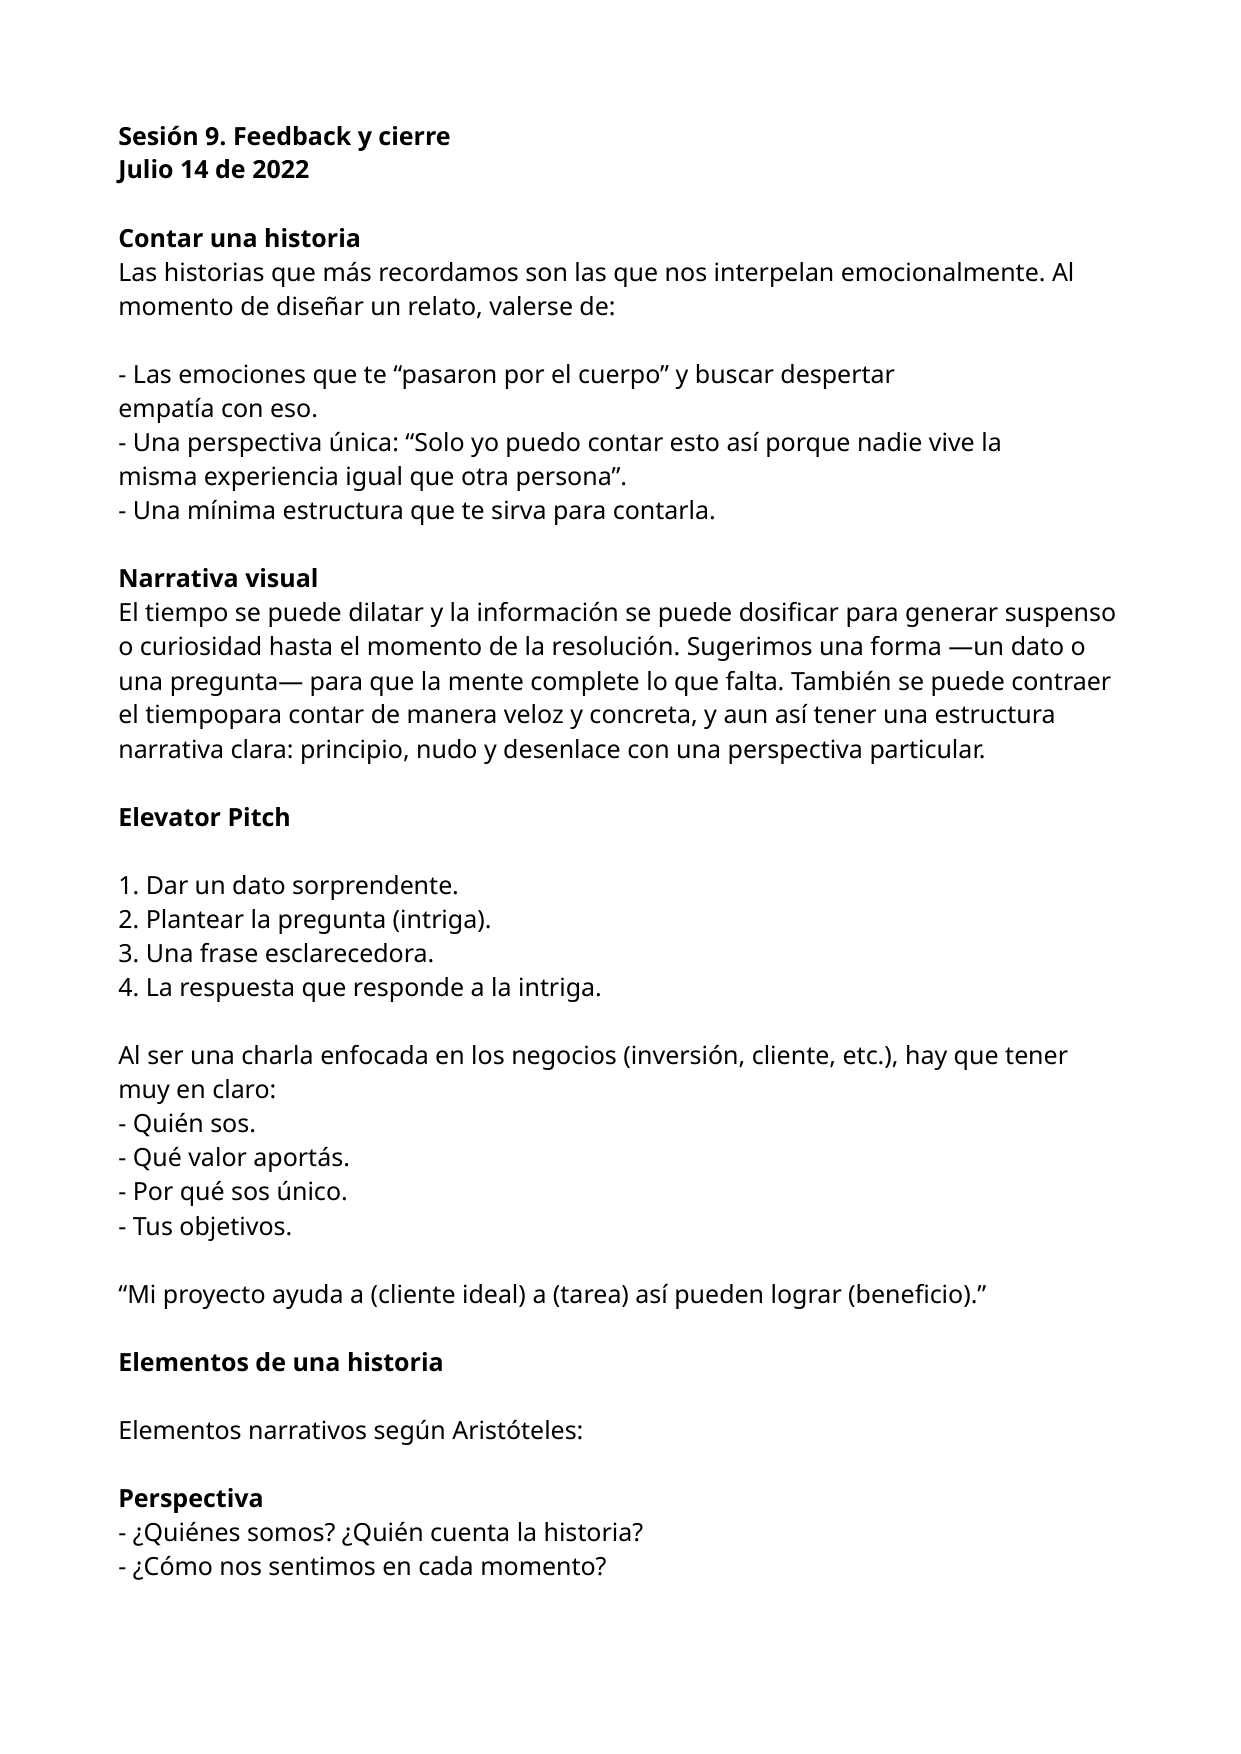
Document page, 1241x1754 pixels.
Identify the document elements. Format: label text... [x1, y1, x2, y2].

text Al ser una charla enfocada en los negocios (inversión, cliente, etc.), hay que tener muy en claro: [118, 1038, 1122, 1106]
text - Qué valor aportás. [118, 1140, 1122, 1174]
text misma experiencia igual que otra persona”. [118, 459, 1122, 493]
text Contar una historia [118, 220, 1122, 254]
text “Mi proyecto ayuda a (cliente ideal) a (tarea) así pueden lograr (beneficio).” [118, 1276, 1122, 1310]
text - Las emociones que te “pasaron por el cuerpo” y buscar despertar [118, 357, 1122, 391]
text - Una perspectiva única: “Solo yo puedo contar esto así porque nadie vive la [118, 425, 1122, 459]
text El tiempo se puede dilatar y la información se puede dosificar para generar suspenso o curiosidad hasta el momento de la resolución. Sugerimos una forma —un dato o una pregunta— para que la mente complete lo que falta. También se puede contraer el tiempopara contar de manera veloz y concreta, y aun así tener una estructura narrativa clara: principio, nudo y desenlace con una perspectiva particular. [118, 595, 1122, 765]
text Las historias que más recordamos son las que nos interpelan emocionalmente. Al momento de diseñar un relato, valerse de: [118, 254, 1122, 322]
text empatía con eso. [118, 391, 1122, 425]
text - ¿Cómo nos sentimos en cada momento? [118, 1549, 1122, 1583]
text Narrativa visual [118, 561, 1122, 595]
text - Quién sos. [118, 1106, 1122, 1140]
text - Por qué sos único. [118, 1174, 1122, 1208]
text Elementos narrativos según Aristóteles: [118, 1412, 1122, 1447]
text - Tus objetivos. [118, 1208, 1122, 1242]
text 2. Plantear la pregunta (intriga). [118, 902, 1122, 936]
text Sesión 9. Feedback y cierre [118, 118, 1122, 152]
text 1. Dar un dato sorprendente. [118, 867, 1122, 902]
text Elevator Pitch [118, 799, 1122, 833]
text - ¿Quiénes somos? ¿Quién cuenta la historia? [118, 1515, 1122, 1549]
text 3. Una frase esclarecedora. [118, 936, 1122, 970]
text Julio 14 de 2022 [118, 152, 1122, 186]
text - Una mínima estructura que te sirva para contarla. [118, 493, 1122, 527]
text Perspectiva [118, 1481, 1122, 1515]
text Elementos de una historia [118, 1344, 1122, 1378]
text 4. La respuesta que responde a la intriga. [118, 970, 1122, 1004]
